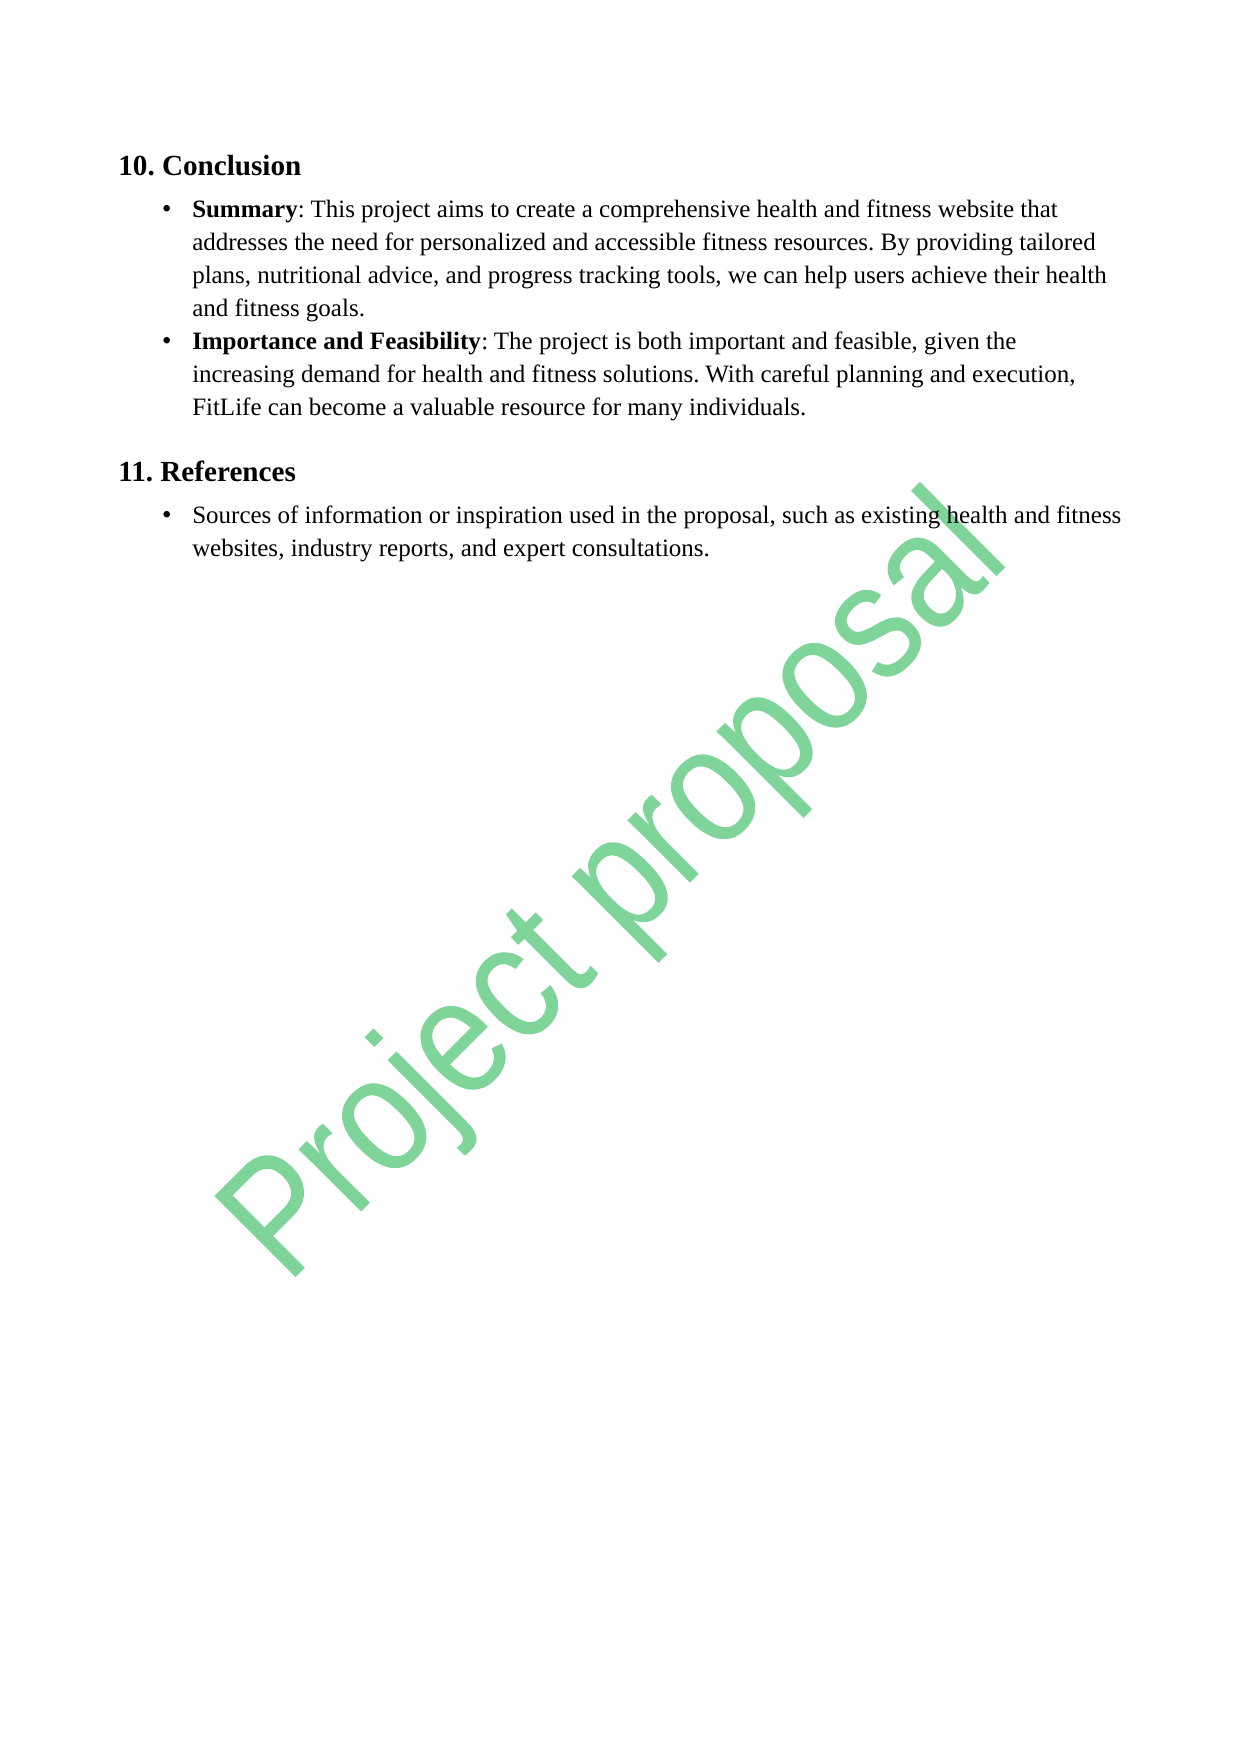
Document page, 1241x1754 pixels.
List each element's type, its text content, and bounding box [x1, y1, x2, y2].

list Sources of information or inspiration used in the proposal, such as existing health and fitness websites, industry reports, and expert consultations. [162, 500, 981, 562]
list Sources of information or inspiration used in the proposal, such as existing health and fitness websites, industry reports, and expert consultations. [939, 500, 1122, 562]
list Summary: This project aims to create a comprehensive health and fitness website that addresses the need for personalized and accessible fitness resources. By providing tailored plans, nutritional advice, and progress tracking tools, we can help users achieve their health and fitness goals. [162, 194, 1122, 321]
subtitle 11. References [118, 454, 1122, 487]
subtitle 10. Conclusion [118, 148, 1122, 181]
list Importance and Feasibility: The project is both important and feasible, given the increasing demand for health and fitness solutions. With careful planning and execution, FitLife can become a valuable resource for many individuals. [162, 326, 1122, 421]
